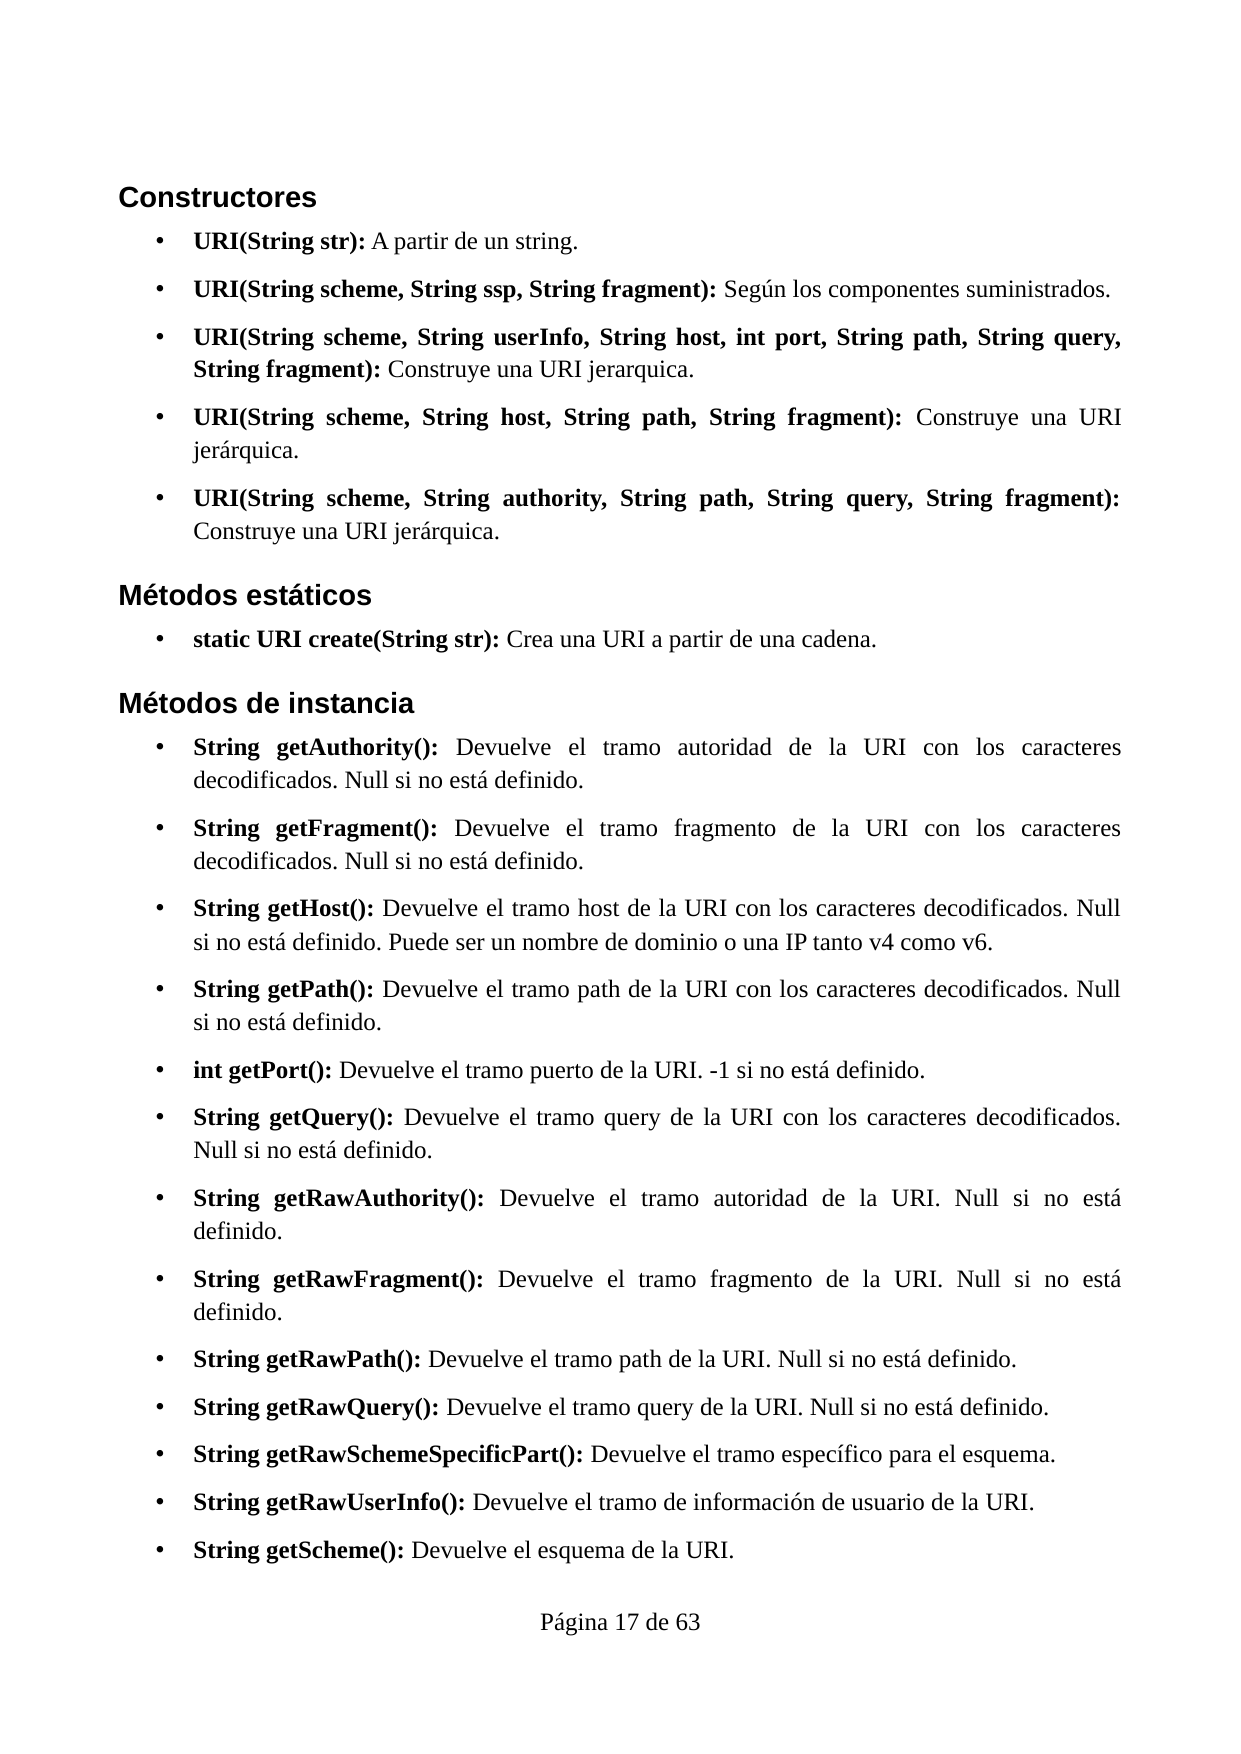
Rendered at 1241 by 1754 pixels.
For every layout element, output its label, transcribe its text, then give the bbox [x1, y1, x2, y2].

list String getAuthority(): Devuelve el tramo autoridad de la URI con los caracteres decodificados. Null si no está definido. [156, 732, 1122, 794]
subtitle Métodos estáticos [118, 578, 1122, 612]
subtitle Constructores [118, 180, 1122, 214]
list URI(String scheme, String userInfo, String host, int port, String path, String query, String fragment): Construye una URI jerarquica. [156, 322, 1122, 383]
list String getRawFragment(): Devuelve el tramo fragmento de la URI. Null si no está definido. [156, 1264, 1122, 1325]
list String getQuery(): Devuelve el tramo query de la URI con los caracteres decodificados. Null si no está definido. [156, 1102, 1122, 1164]
list int getPort(): Devuelve el tramo puerto de la URI. -1 si no está definido. [156, 1055, 1122, 1083]
list String getFragment(): Devuelve el tramo fragmento de la URI con los caracteres decodificados. Null si no está definido. [156, 813, 1122, 875]
list static URI create(String str): Crea una URI a partir de una cadena. [156, 624, 1122, 653]
list String getRawPath(): Devuelve el tramo path de la URI. Null si no está definido. [156, 1344, 1122, 1373]
subtitle Métodos de instancia [118, 686, 1122, 720]
list String getRawQuery(): Devuelve el tramo query de la URI. Null si no está definido. [156, 1392, 1122, 1421]
list URI(String scheme, String ssp, String fragment): Según los componentes suministrados. [156, 274, 1122, 303]
list String getHost(): Devuelve el tramo host de la URI con los caracteres decodificados. Null si no está definido. Puede ser un nombre de dominio o una IP tanto v4 como v6. [156, 893, 1122, 955]
list String getScheme(): Devuelve el esquema de la URI. [156, 1535, 1122, 1563]
list String getRawUserInfo(): Devuelve el tramo de información de usuario de la URI. [156, 1487, 1122, 1516]
list URI(String scheme, String host, String path, String fragment): Construye una URI jerárquica. [156, 402, 1122, 464]
list String getPath(): Devuelve el tramo path de la URI con los caracteres decodificados. Null si no está definido. [156, 974, 1122, 1036]
list URI(String str): A partir de un string. [156, 226, 1122, 255]
list String getRawAuthority(): Devuelve el tramo autoridad de la URI. Null si no está definido. [156, 1183, 1122, 1245]
list String getRawSchemeSpecificPart(): Devuelve el tramo específico para el esquema. [156, 1439, 1122, 1468]
list URI(String scheme, String authority, String path, String query, String fragment): Construye una URI jerárquica. [156, 483, 1122, 544]
